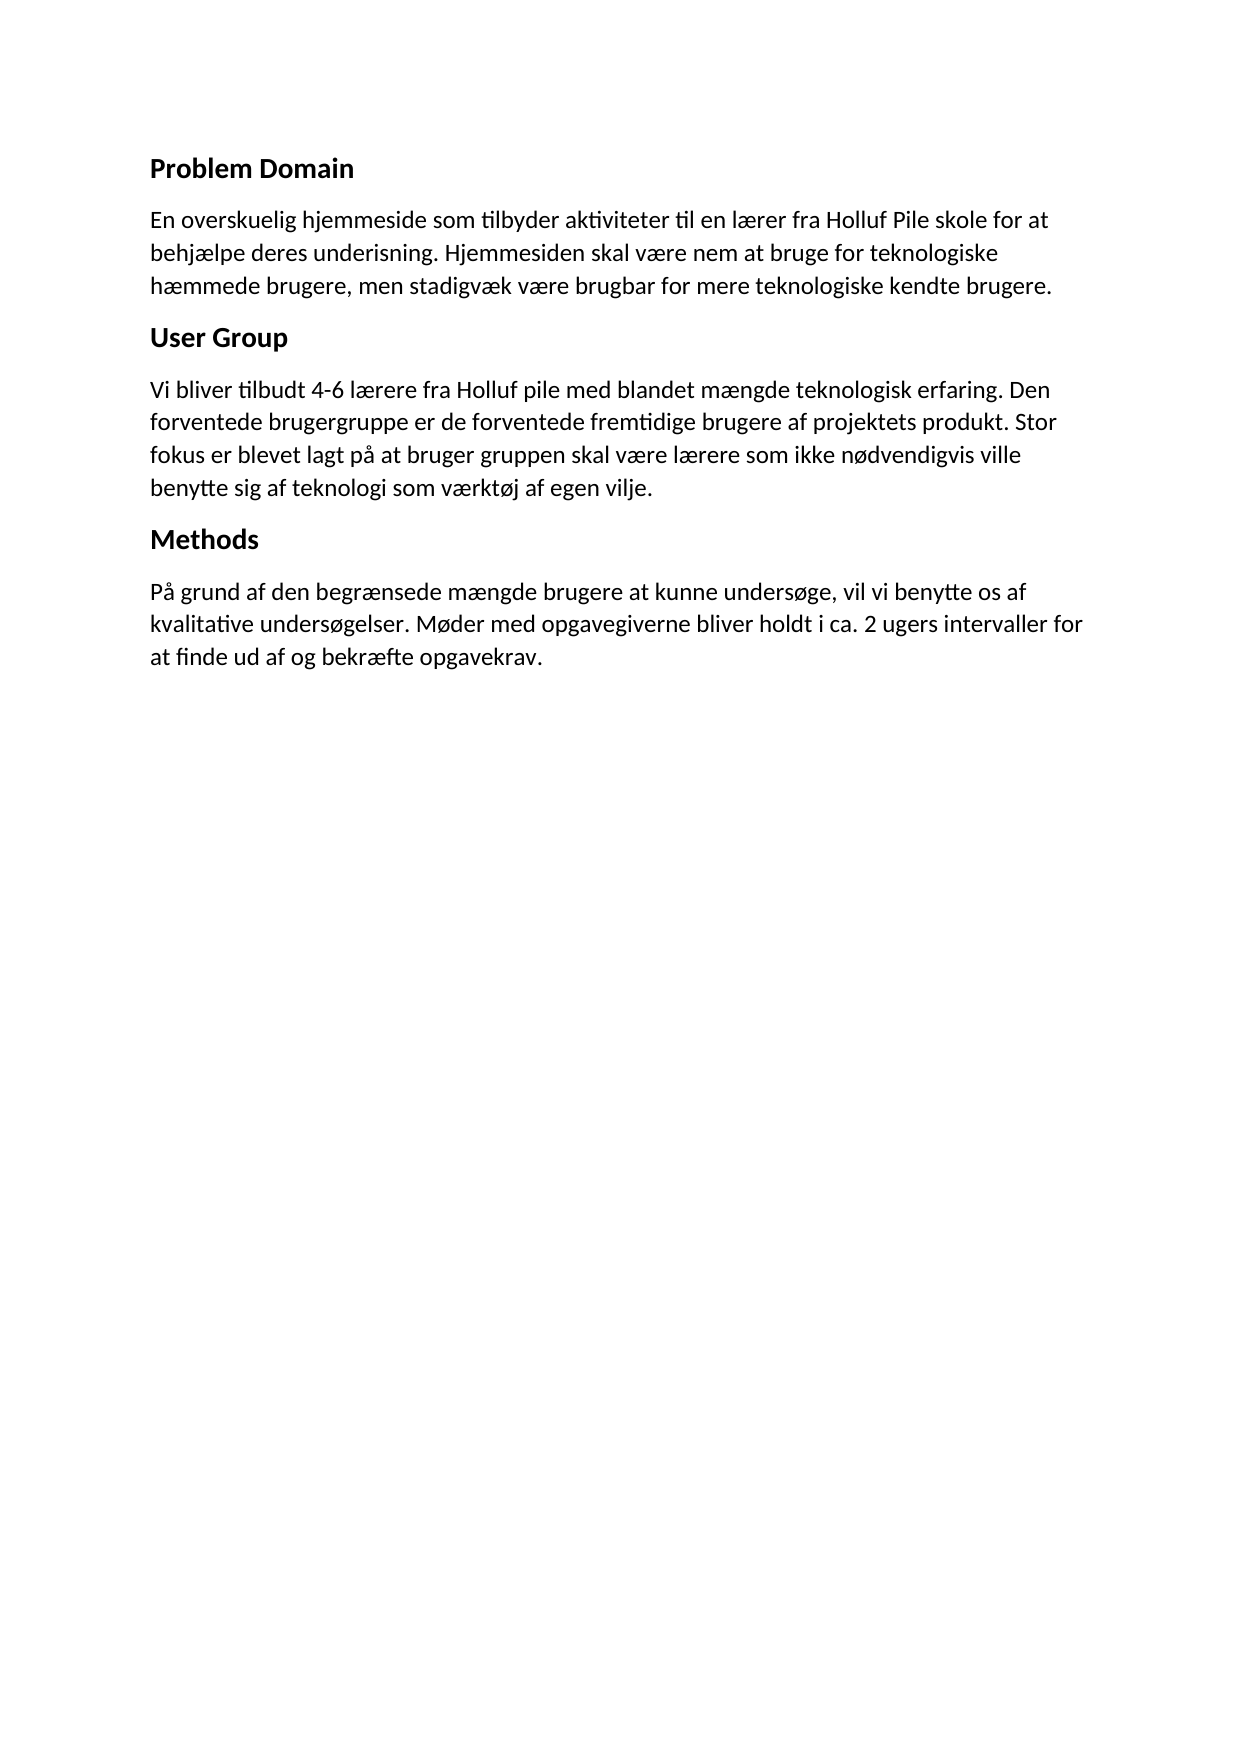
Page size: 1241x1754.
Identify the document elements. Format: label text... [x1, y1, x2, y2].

text En overskuelig hjemmeside som tilbyder aktiviteter til en lærer fra Holluf Pile skole for at behjælpe deres underisning. Hjemmesiden skal være nem at bruge for teknologiske hæmmede brugere, men stadigvæk være brugbar for mere teknologiske kendte brugere. [150, 205, 1090, 300]
text Problem Domain [150, 150, 1090, 186]
text Methods [150, 521, 1090, 557]
text Vi bliver tilbudt 4-6 lærere fra Holluf pile med blandet mængde teknologisk erfaring. Den forventede brugergruppe er de forventede fremtidige brugere af projektets produkt. Stor fokus er blevet lagt på at bruger gruppen skal være lærere som ikke nødvendigvis ville benytte sig af teknologi som værktøj af egen vilje. [150, 374, 1090, 502]
text User Group [150, 319, 1090, 355]
text På grund af den begrænsede mængde brugere at kunne undersøge, vil vi benytte os af kvalitative undersøgelser. Møder med opgavegiverne bliver holdt i ca. 2 ugers intervaller for at finde ud af og bekræfte opgavekrav. [150, 576, 1090, 671]
